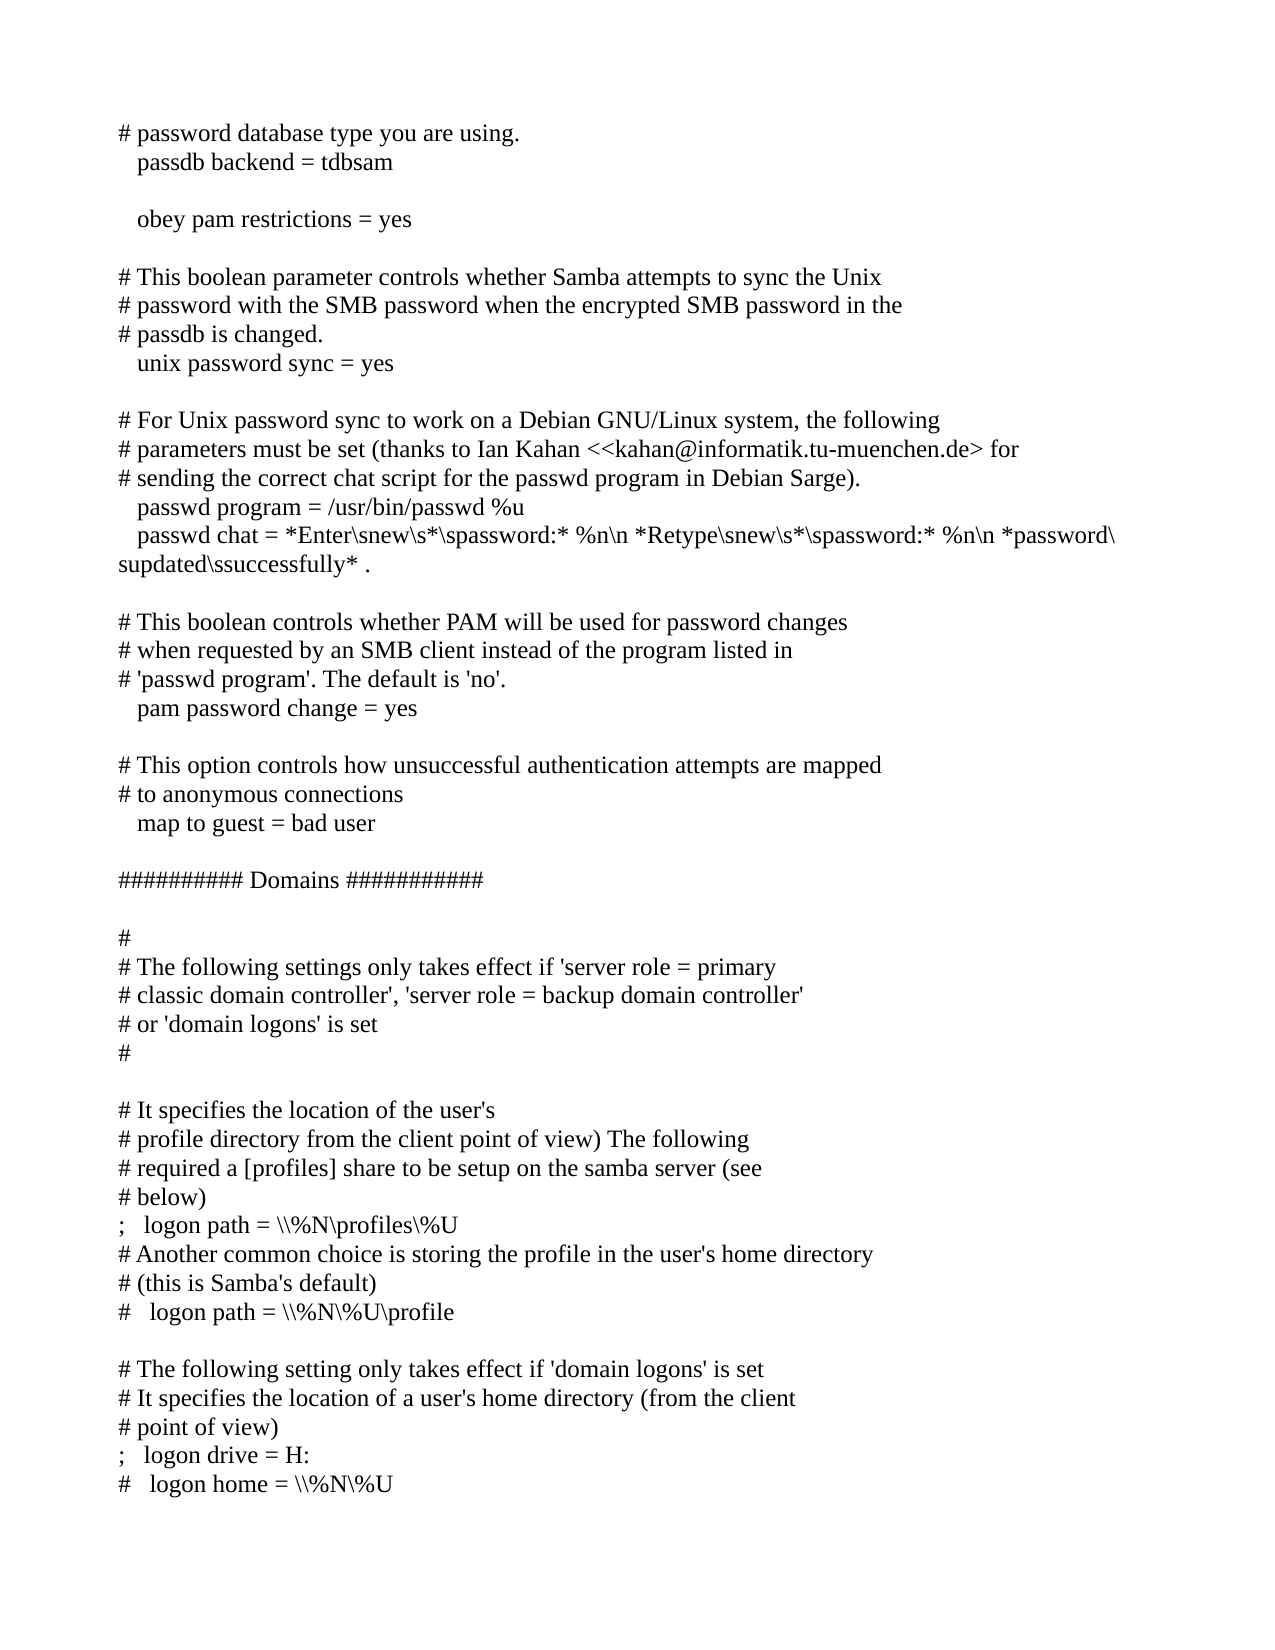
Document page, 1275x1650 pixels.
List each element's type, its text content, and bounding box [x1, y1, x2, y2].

text # Another common choice is storing the profile in the user's home directory [118, 1239, 1157, 1268]
text # The following settings only takes effect if 'server role = primary [118, 952, 1157, 981]
text # parameters must be set (thanks to Ian Kahan <<kahan@informatik.tu-muenchen.de> for [118, 434, 1157, 463]
text passdb backend = tdbsam [118, 147, 1157, 176]
text ########## Domains ########### [118, 866, 1157, 894]
text # passdb is changed. [118, 319, 1157, 348]
text pam password change = yes [118, 693, 1157, 722]
text ; logon path = \\%N\profiles\%U [118, 1211, 1157, 1239]
text # [118, 1038, 1157, 1067]
text passwd program = /usr/bin/passwd %u [118, 492, 1157, 521]
text passwd chat = *Enter\snew\s*\spassword:* %n\n *Retype\snew\s*\spassword:* %n\n *password\supdated\ssuccessfully* . [118, 521, 1157, 578]
text # This boolean controls whether PAM will be used for password changes [118, 607, 1157, 636]
text ; logon drive = H: [118, 1441, 1157, 1469]
text # This option controls how unsuccessful authentication attempts are mapped [118, 751, 1157, 779]
text # required a [profiles] share to be setup on the samba server (see [118, 1153, 1157, 1182]
text # For Unix password sync to work on a Debian GNU/Linux system, the following [118, 406, 1157, 434]
text # logon path = \\%N\%U\profile [118, 1297, 1157, 1326]
text unix password sync = yes [118, 348, 1157, 377]
text # sending the correct chat script for the passwd program in Debian Sarge). [118, 463, 1157, 492]
text # point of view) [118, 1412, 1157, 1441]
text # profile directory from the client point of view) The following [118, 1124, 1157, 1153]
text # password with the SMB password when the encrypted SMB password in the [118, 291, 1157, 319]
text # when requested by an SMB client instead of the program listed in [118, 636, 1157, 664]
text map to guest = bad user [118, 808, 1157, 837]
text # or 'domain logons' is set [118, 1009, 1157, 1038]
text # The following setting only takes effect if 'domain logons' is set [118, 1354, 1157, 1383]
text # password database type you are using. [118, 118, 1157, 147]
text # (this is Samba's default) [118, 1268, 1157, 1297]
text # It specifies the location of a user's home directory (from the client [118, 1383, 1157, 1412]
text # to anonymous connections [118, 779, 1157, 808]
text # This boolean parameter controls whether Samba attempts to sync the Unix [118, 262, 1157, 291]
text # below) [118, 1182, 1157, 1211]
text # classic domain controller', 'server role = backup domain controller' [118, 981, 1157, 1009]
text # 'passwd program'. The default is 'no'. [118, 664, 1157, 693]
text # It specifies the location of the user's [118, 1096, 1157, 1124]
text # [118, 923, 1157, 952]
text # logon home = \\%N\%U [118, 1469, 1157, 1498]
text obey pam restrictions = yes [118, 204, 1157, 233]
